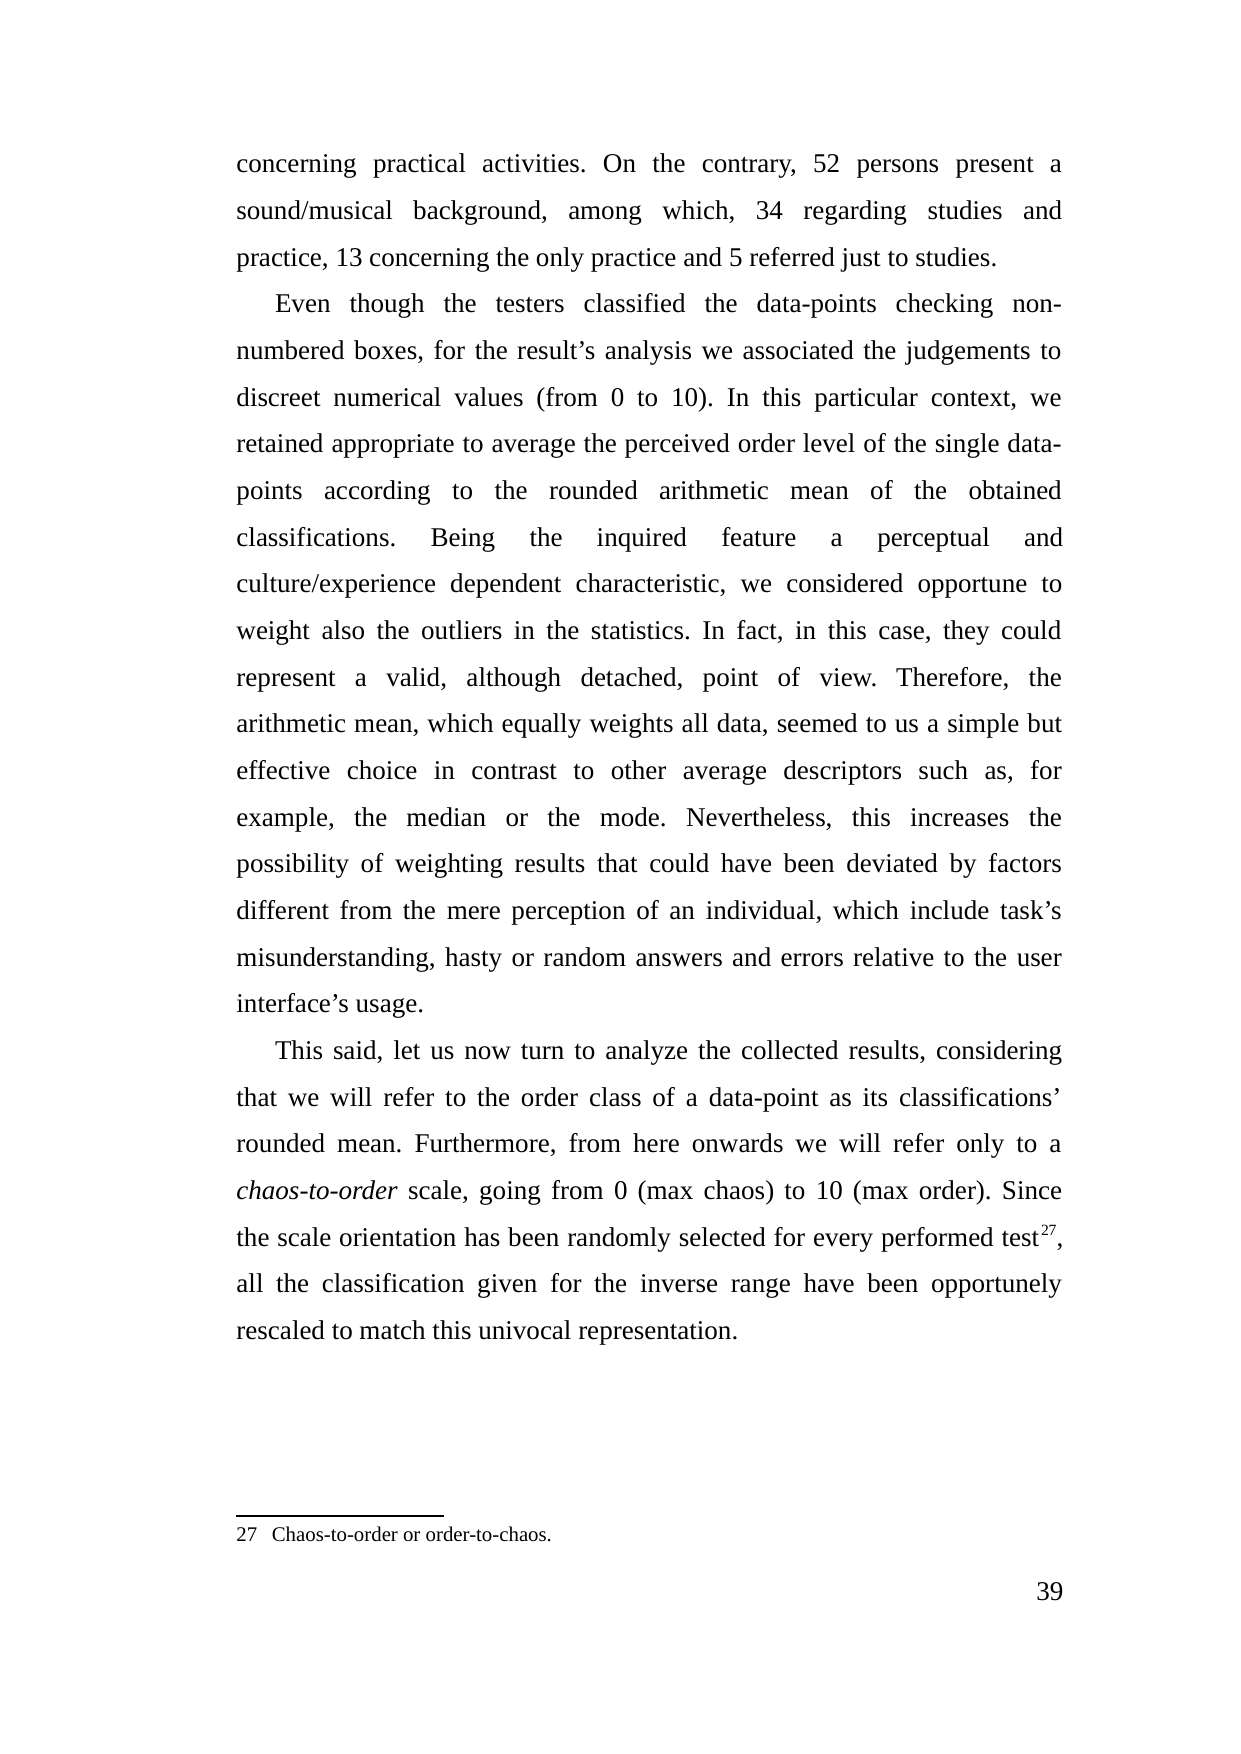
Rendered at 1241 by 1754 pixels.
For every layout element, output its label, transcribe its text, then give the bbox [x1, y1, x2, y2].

text Chaos-to-order or order-to-chaos. [236, 1522, 1063, 1546]
text Even though the testers classified the data-points checking non-numbered boxes, for the result’s analysis we associated the judgements to discreet numerical values (from 0 to 10). In this particular context, we retained appropriate to average the perceived order level of the single data-points according to the rounded arithmetic mean of the obtained classifications. Being the inquired feature a perceptual and culture/experience dependent characteristic, we considered opportune to weight also the outliers in the statistics. In fact, in this case, they could represent a valid, although detached, point of view. Therefore, the arithmetic mean, which equally weights all data, seemed to us a simple but effective choice in contrast to other average descriptors such as, for example, the median or the mode. Nevertheless, this increases the possibility of weighting results that could have been deviated by factors different from the mere perception of an individual, which include task’s misunderstanding, hasty or random answers and errors relative to the user interface’s usage. [236, 288, 1063, 1019]
text concerning practical activities. On the contrary, 52 persons present a sound/musical background, among which, 34 regarding studies and practice, 13 concerning the only practice and 5 referred just to studies. [236, 148, 1063, 272]
text This said, let us now turn to analyze the collected results, considering that we will refer to the order class of a data-point as its classifications’ rounded mean. Furthermore, from here onwards we will refer only to a chaos-to-order scale, going from 0 (max chaos) to 10 (max order). Since the scale orientation has been randomly selected for every performed test, all the classification given for the inverse range have been opportunely rescaled to match this univocal representation. [236, 1034, 1063, 1345]
